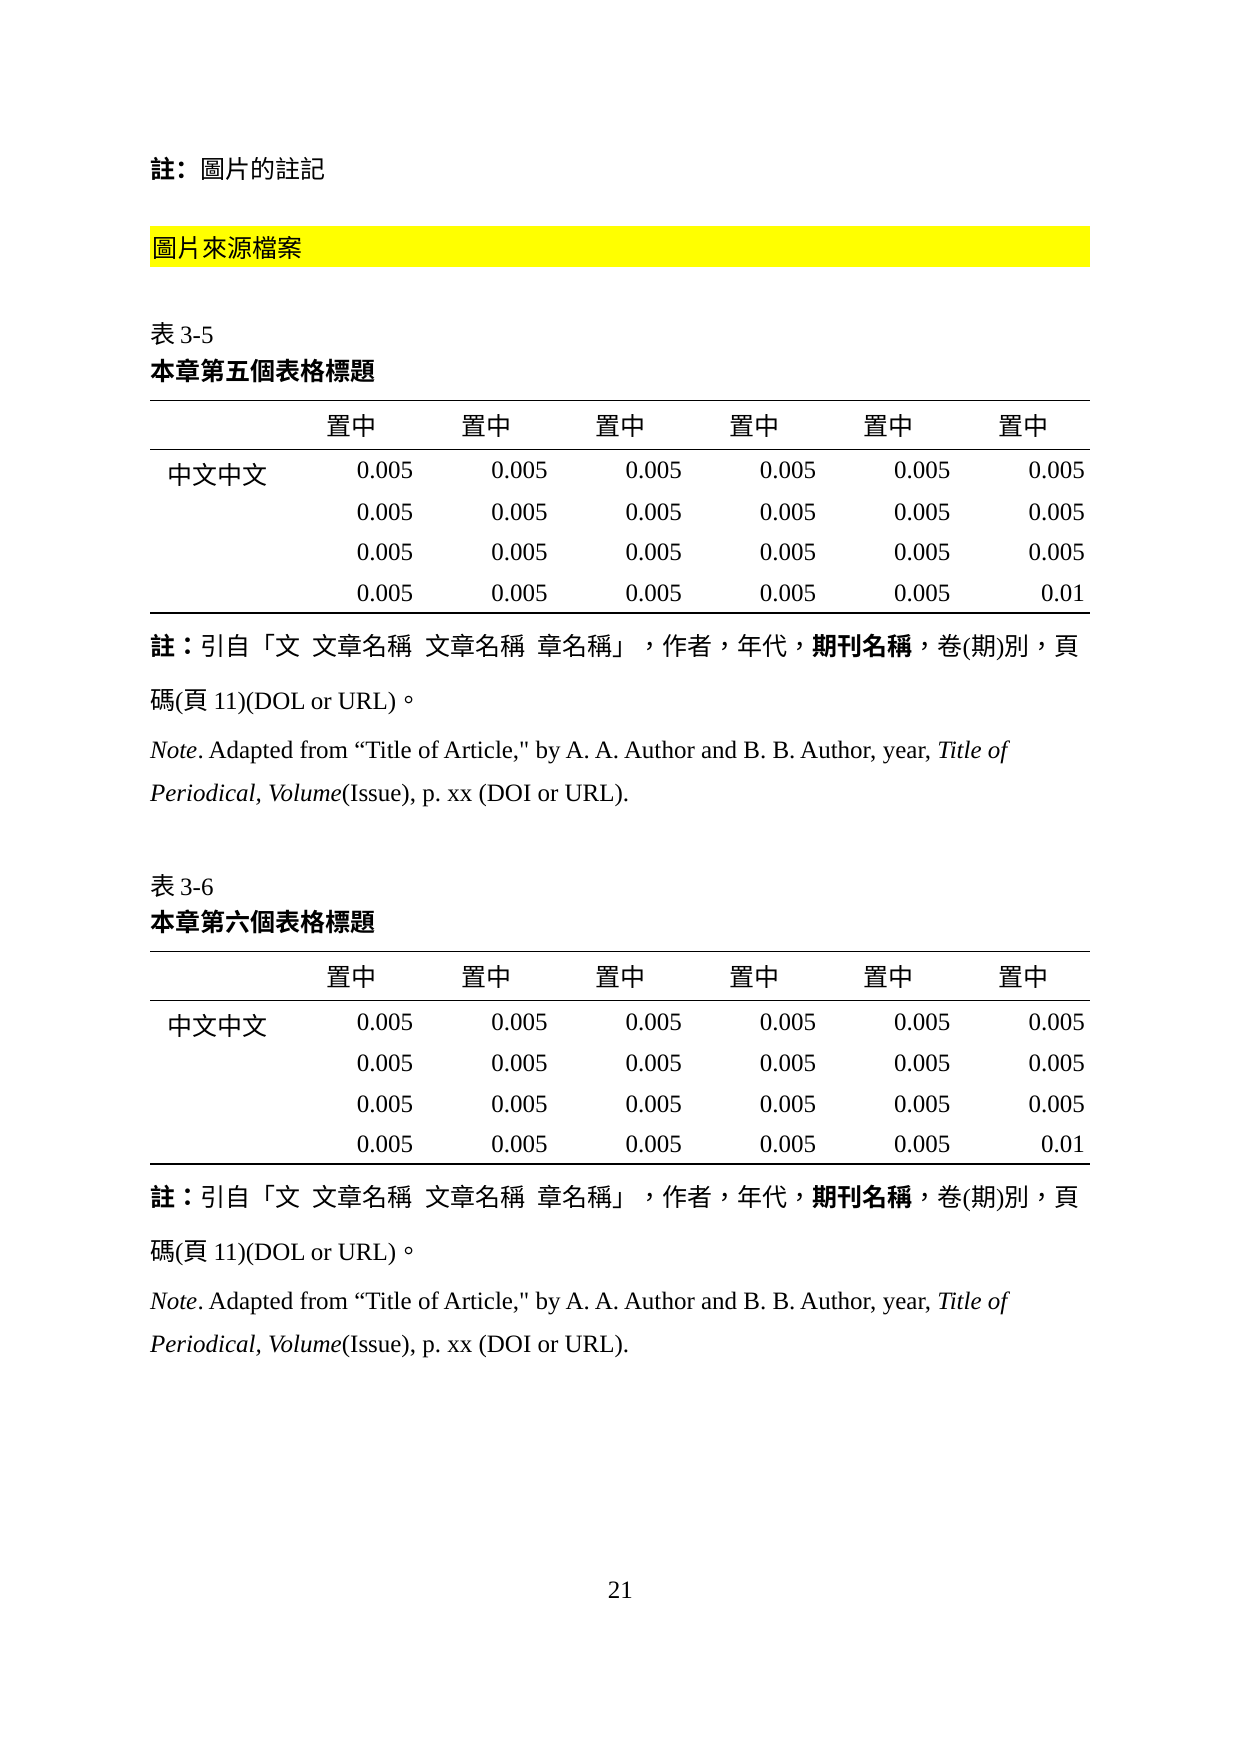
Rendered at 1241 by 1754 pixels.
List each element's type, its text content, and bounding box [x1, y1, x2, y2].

text Note. Adapted from “Title of Article," by A. A. Author and B. B. Author, year, Title of Periodical, Volume(Issue), p. xx (DOI or URL). [150, 1286, 1090, 1358]
table_cell 0.005 [553, 572, 687, 612]
table_cell 0.005 [821, 450, 956, 490]
table_cell 0.005 [956, 532, 1090, 572]
text 註：引自「文 文章名稱 文章名稱 章名稱」，作者，年代，期刊名稱，卷(期)別，頁碼(頁11)(DOL or URL)。 [150, 1177, 1090, 1268]
table_cell 0.005 [419, 1123, 553, 1163]
table_cell 0.005 [553, 1083, 687, 1123]
table_cell 0.005 [419, 1083, 553, 1123]
table_header 置中 [553, 401, 687, 449]
table_cell 0.005 [821, 1123, 956, 1163]
table_cell 0.005 [284, 532, 418, 572]
table_cell 0.005 [419, 450, 553, 490]
table_header 置中 [956, 401, 1090, 449]
table_cell 0.005 [284, 1123, 418, 1163]
text 圖片來源檔案 [150, 226, 1090, 267]
text 註：圖片的註記 [150, 150, 1090, 186]
table_cell 0.005 [687, 1123, 821, 1163]
table_header 置中 [284, 952, 418, 1000]
table_cell 0.01 [956, 572, 1090, 612]
table_cell 0.005 [553, 532, 687, 572]
table_header 置中 [821, 952, 956, 1000]
table_cell 0.005 [284, 1041, 418, 1083]
table_cell 0.005 [419, 572, 553, 612]
table_cell 0.005 [284, 1083, 418, 1123]
table_cell 0.005 [687, 572, 821, 612]
table_cell 0.005 [419, 490, 553, 532]
table_cell 0.005 [687, 532, 821, 572]
table_header 置中 [419, 401, 553, 449]
table_cell 0.005 [687, 1083, 821, 1123]
text 表3-6 本章第六個表格標題 [150, 866, 1090, 939]
table_cell 0.005 [553, 1123, 687, 1163]
table_cell 0.005 [284, 450, 418, 490]
table_cell 0.005 [284, 1001, 418, 1041]
table_cell 0.005 [284, 490, 418, 532]
table_cell 0.005 [553, 450, 687, 490]
table_cell 0.005 [419, 1041, 553, 1083]
table_cell 0.005 [821, 1041, 956, 1083]
table_cell 0.005 [956, 490, 1090, 532]
table_cell 0.005 [956, 450, 1090, 490]
table_header 置中 [687, 952, 821, 1000]
table_header [150, 952, 284, 1000]
table_cell 0.005 [553, 1001, 687, 1041]
table_cell 0.005 [821, 532, 956, 572]
table_header [150, 401, 284, 449]
table_cell 0.005 [687, 490, 821, 532]
table_cell 0.005 [419, 532, 553, 572]
text 表3-5 本章第五個表格標題 [150, 315, 1090, 387]
table_header 置中 [284, 401, 418, 449]
table_cell 0.005 [821, 490, 956, 532]
table_cell 0.005 [821, 572, 956, 612]
table_cell 0.005 [687, 450, 821, 490]
table_cell 中文中文 [150, 1001, 284, 1163]
table_cell 0.005 [419, 1001, 553, 1041]
table_cell 0.005 [956, 1083, 1090, 1123]
table_cell 0.005 [553, 1041, 687, 1083]
table_cell 0.005 [687, 1001, 821, 1041]
table_cell 0.005 [956, 1001, 1090, 1041]
table_header 置中 [687, 401, 821, 449]
text Note. Adapted from “Title of Article," by A. A. Author and B. B. Author, year, Title of Periodical, Volume(Issue), p. xx (DOI or URL). [150, 735, 1090, 807]
table_header 置中 [553, 952, 687, 1000]
text 註：引自「文 文章名稱 文章名稱 章名稱」，作者，年代，期刊名稱，卷(期)別，頁碼(頁11)(DOL or URL)。 [150, 626, 1090, 717]
table_cell 0.01 [956, 1123, 1090, 1163]
table_header 置中 [821, 401, 956, 449]
table_cell 0.005 [956, 1041, 1090, 1083]
table_header 置中 [956, 952, 1090, 1000]
table_cell 中文中文 [150, 450, 284, 612]
table_cell 0.005 [821, 1001, 956, 1041]
table_cell 0.005 [821, 1083, 956, 1123]
table_cell 0.005 [553, 490, 687, 532]
table_header 置中 [419, 952, 553, 1000]
table_cell 0.005 [284, 572, 418, 612]
table_cell 0.005 [687, 1041, 821, 1083]
